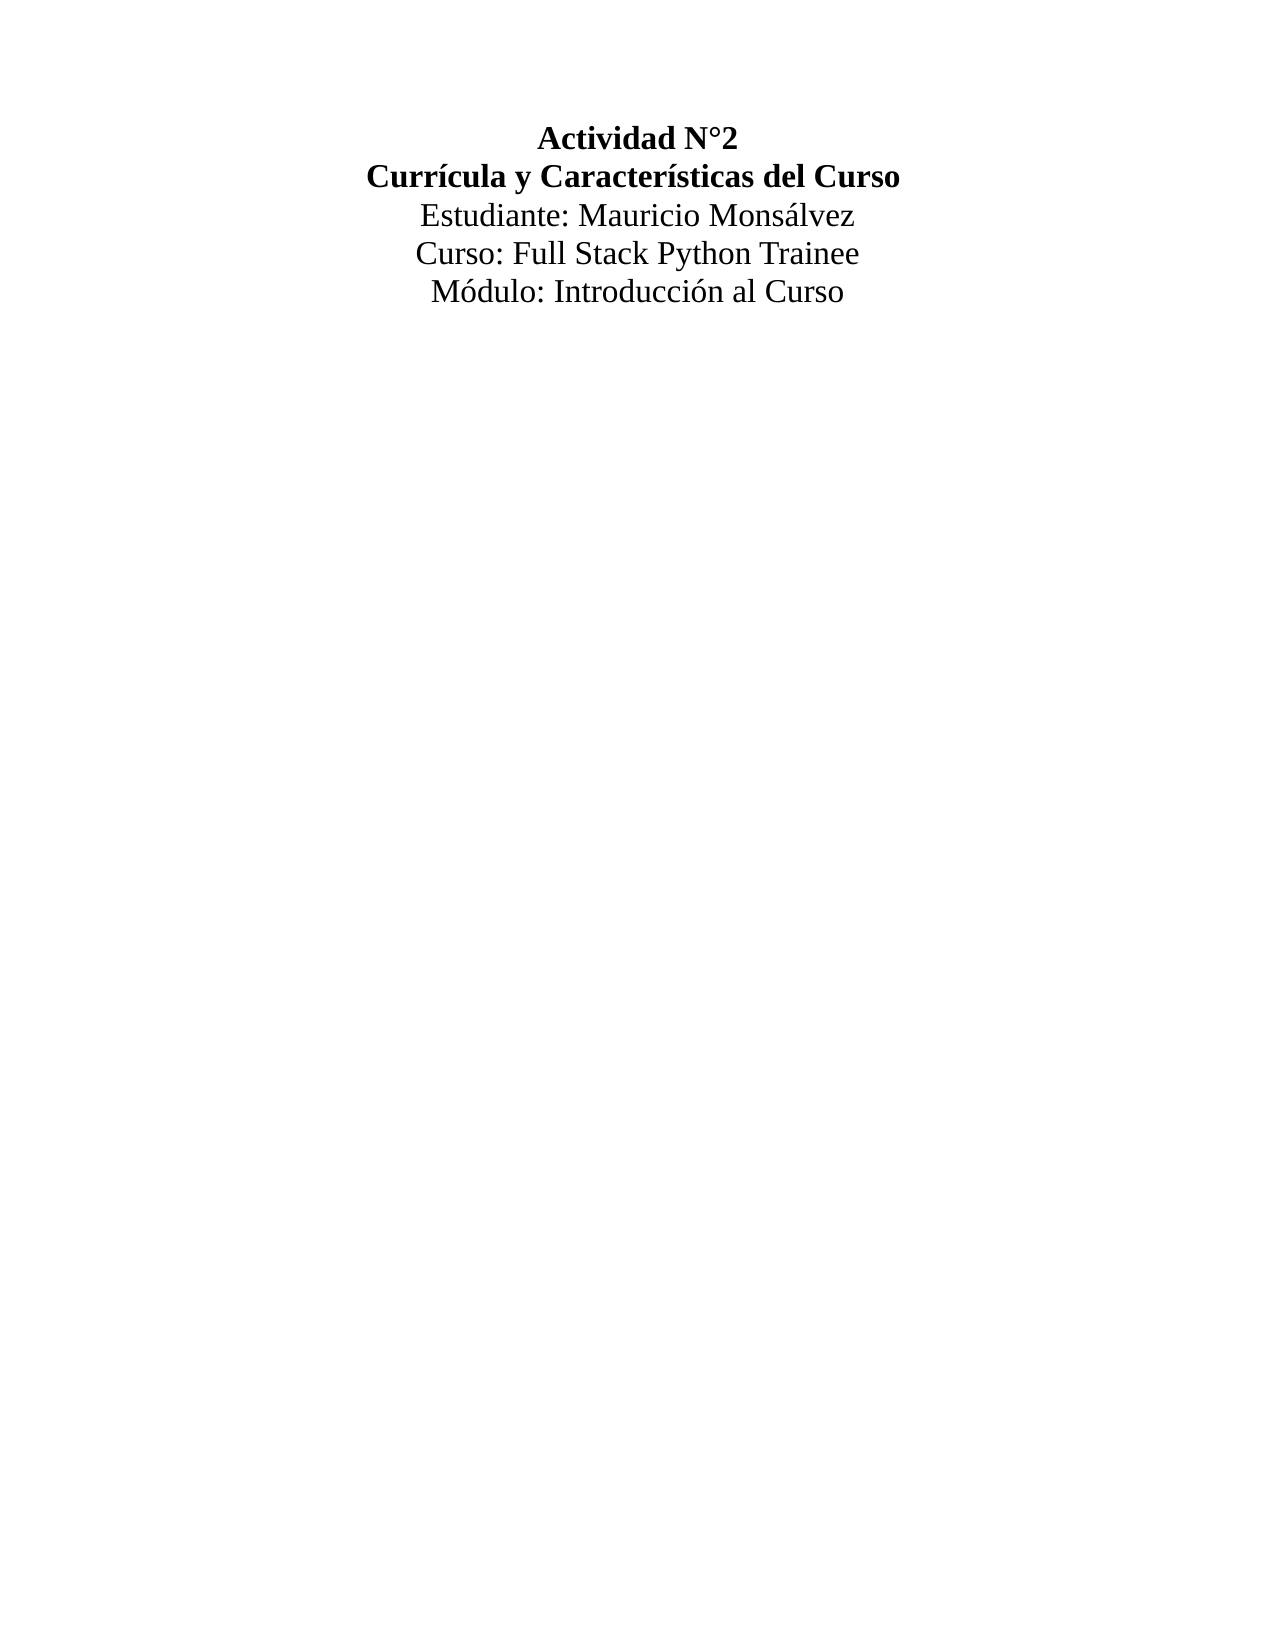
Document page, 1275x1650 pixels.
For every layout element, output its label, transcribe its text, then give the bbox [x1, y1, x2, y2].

text Módulo: Introducción al Curso [118, 271, 1157, 310]
text Curso: Full Stack Python Trainee [118, 233, 1157, 271]
text Estudiante: Mauricio Monsálvez [118, 195, 1157, 233]
text Actividad N°2 [118, 118, 1157, 156]
text Currícula y Características del Curso [118, 156, 1157, 195]
